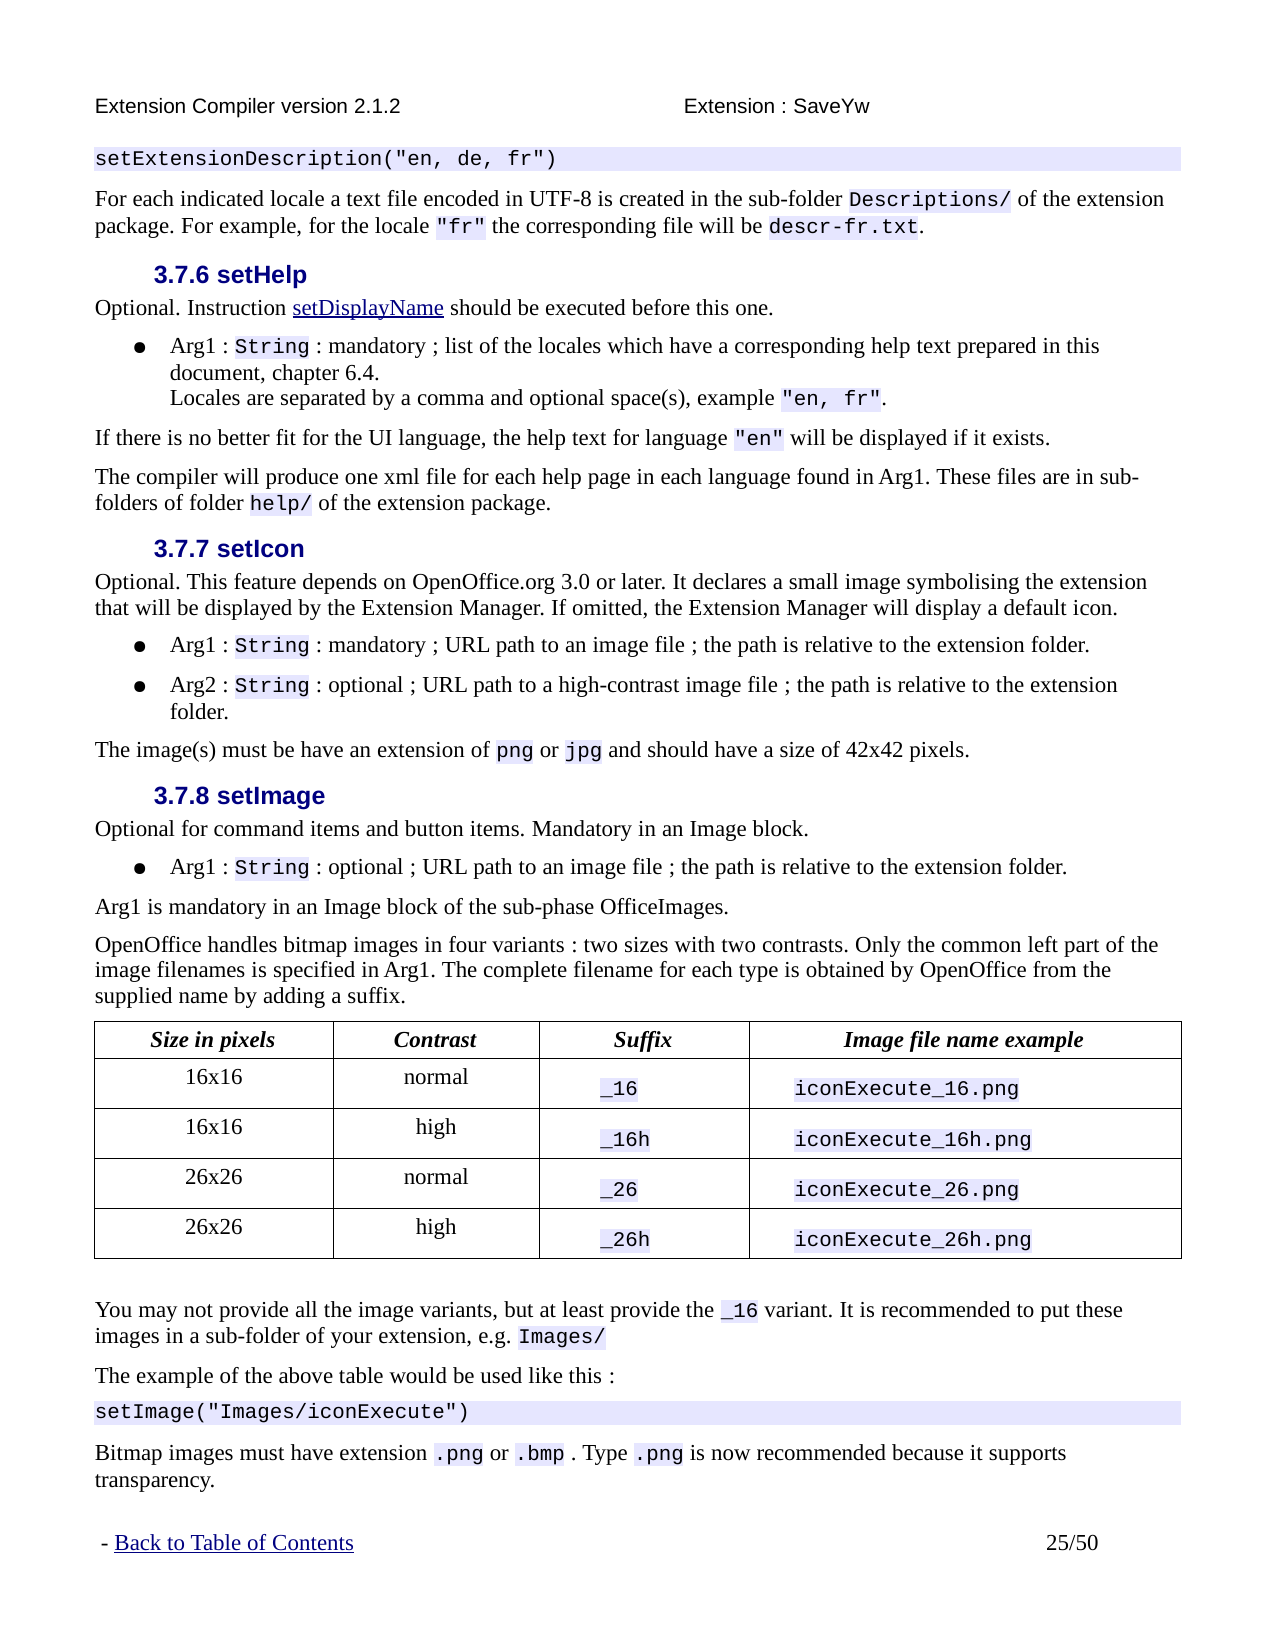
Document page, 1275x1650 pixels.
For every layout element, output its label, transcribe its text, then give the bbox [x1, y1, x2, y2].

table_cell 26x26 [95, 1209, 333, 1258]
table_cell iconExecute_16h.png [750, 1109, 1181, 1158]
table_cell iconExecute_16.png [750, 1059, 1181, 1108]
table_cell iconExecute_26h.png [750, 1209, 1181, 1258]
table_cell _26 [540, 1159, 749, 1208]
table_header Suffix [540, 1022, 749, 1058]
subtitle setHelp [153, 261, 1181, 288]
table_cell 16x16 [95, 1059, 333, 1108]
table_cell _16h [540, 1109, 749, 1158]
table_cell 16x16 [95, 1109, 333, 1158]
text Bitmap images must have extension .png or .bmp . Type .png is now recommended because it supports transparency. [94, 1439, 1181, 1492]
list Arg2 : String : optional ; URL path to a high-contrast image file ; the path is relative to the extension folder. [132, 672, 1181, 724]
text You may not provide all the image variants, but at least provide the _16 variant. It is recommended to put these images in a sub-folder of your extension, e.g. Images/ [94, 1296, 1181, 1350]
table_header Image file name example [750, 1022, 1181, 1058]
text For each indicated locale a text file encoded in UTF-8 is created in the sub-folder Descriptions/ of the extension package. For example, for the locale "fr" the corresponding file will be descr-fr.txt. [94, 186, 1181, 240]
list Arg1 : String : mandatory ; list of the locales which have a corresponding help text prepared in this document, chapter 6.4. Locales are separated by a comma and optional space(s), example "en, fr". [132, 332, 1181, 412]
text The image(s) must be have an extension of png or jpg and should have a size of 42x42 pixels. [94, 737, 1181, 764]
text Optional. Instruction setDisplayName should be executed before this one. [94, 294, 1181, 320]
text OpenOffice handles bitmap images in four variants : two sizes with two contrasts. Only the common left part of the image filenames is specified in Arg1. The complete filename for each type is obtained by OpenOffice from the supplied name by adding a suffix. [94, 932, 1181, 1008]
subtitle setImage [153, 782, 1181, 810]
table_cell high [334, 1109, 539, 1158]
text Optional for command items and button items. Mandatory in an Image block. [94, 816, 1181, 842]
table_cell normal [334, 1159, 539, 1208]
text setExtensionDescription("en, de, fr") [94, 147, 1181, 171]
text The example of the above table would be used like this : [94, 1363, 1181, 1388]
table_header Size in pixels [95, 1022, 333, 1058]
table_cell iconExecute_26.png [750, 1159, 1181, 1208]
text If there is no better fit for the UI language, the help text for language "en" will be displayed if it exists. [94, 424, 1181, 451]
table_header Contrast [334, 1022, 539, 1058]
list Arg1 : String : mandatory ; URL path to an image file ; the path is relative to the extension folder. [132, 632, 1181, 659]
text Arg1 is mandatory in an Image block of the sub-phase OfficeImages. [94, 894, 1181, 919]
table_cell _16 [540, 1059, 749, 1108]
table_cell _26h [540, 1209, 749, 1258]
table_cell normal [334, 1059, 539, 1108]
table_cell high [334, 1209, 539, 1258]
subtitle setIcon [153, 535, 1181, 563]
table_cell 26x26 [95, 1159, 333, 1208]
text setImage("Images/iconExecute") [94, 1401, 1181, 1425]
text Optional. This feature depends on OpenOffice.org 3.0 or later. It declares a small image symbolising the extension that will be displayed by the Extension Manager. If omitted, the Extension Manager will display a default icon. [94, 569, 1181, 620]
list Arg1 : String : optional ; URL path to an image file ; the path is relative to the extension folder. [132, 854, 1181, 881]
text The compiler will produce one xml file for each help page in each language found in Arg1. These files are in sub-folders of folder help/ of the extension package. [94, 464, 1181, 516]
